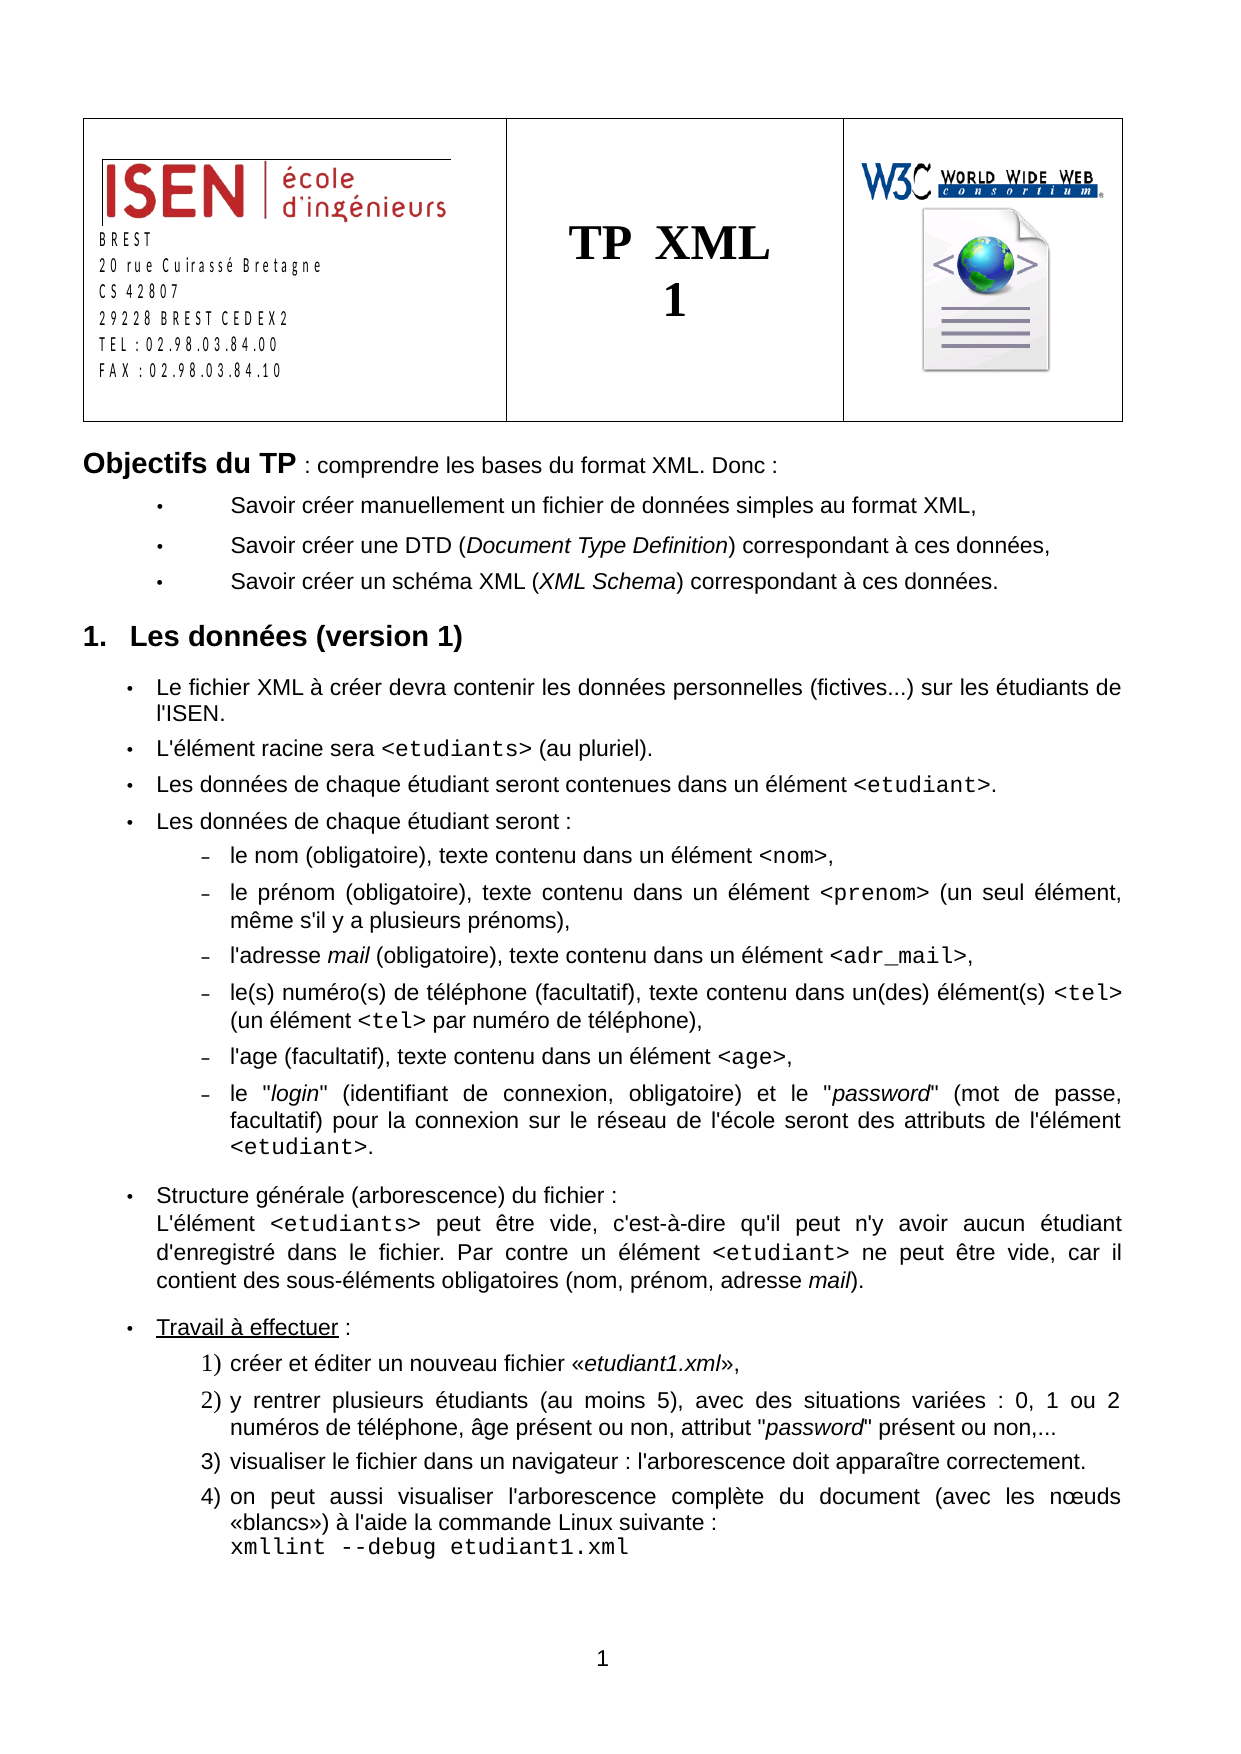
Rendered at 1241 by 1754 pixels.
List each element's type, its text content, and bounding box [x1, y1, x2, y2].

list xmllint --debug etudiant1.xml [201, 1536, 1122, 1562]
list visualiser le fichier dans un navigateur : l'arborescence doit apparaître correctement. [201, 1448, 1122, 1475]
list Savoir créer un schéma XML (XML Schema) correspondant à ces données. [156, 568, 1122, 594]
list Le fichier XML à créer devra contenir les données personnelles (fictives...) sur les étudiants de l'ISEN. [127, 674, 1122, 726]
subtitle Les données (version 1) [83, 619, 1122, 653]
list créer et éditer un nouveau fichier «etudiant1.xml», [201, 1348, 1122, 1377]
list Structure générale (arborescence) du fichier : [127, 1182, 1122, 1208]
list y rentrer plusieurs étudiants (au moins 5), avec des situations variées : 0, 1 ou 2 numéros de téléphone, âge présent ou non, attribut "password" présent ou non,... [201, 1385, 1122, 1440]
list L'élément racine sera <etudiants> (au pluriel). [127, 735, 1122, 763]
list le prénom (obligatoire), texte contenu dans un élément <prenom> (un seul élément, même s'il y a plusieurs prénoms), [201, 879, 1122, 934]
list Les données de chaque étudiant seront contenues dans un élément <etudiant>. [127, 771, 1122, 799]
list le(s) numéro(s) de téléphone (facultatif), texte contenu dans un(des) élément(s) <tel> (un élément <tel> par numéro de téléphone), [201, 978, 1122, 1035]
list le nom (obligatoire), texte contenu dans un élément <nom>, [201, 842, 1122, 871]
list Travail à effectuer : [127, 1313, 1122, 1340]
picture [848, 123, 1117, 373]
list Les données de chaque étudiant seront : [127, 808, 1122, 834]
table_header TP XML 1 [507, 119, 843, 421]
list l'age (facultatif), texte contenu dans un élément <age>, [201, 1043, 1122, 1072]
subtitle Objectifs du TP : comprendre les bases du format XML. Donc : [83, 446, 1122, 480]
list Savoir créer manuellement un fichier de données simples au format XML, [157, 488, 1122, 520]
table_header [844, 119, 1122, 421]
table_header [84, 119, 506, 421]
list on peut aussi visualiser l'arborescence complète du document (avec les nœuds «blancs») à l'aide la commande Linux suivante : [201, 1483, 1122, 1536]
list Savoir créer une DTD (Document Type Definition) correspondant à ces données, [157, 528, 1122, 560]
list l'adresse mail (obligatoire), texte contenu dans un élément <adr_mail>, [201, 942, 1122, 970]
list L'élément <etudiants> peut être vide, c'est-à-dire qu'il peut n'y avoir aucun étudiant d'enregistré dans le fichier. Par contre un élément <etudiant> ne peut être vide, car il contient des sous-éléments obligatoires (nom, prénom, adresse mail). [127, 1210, 1122, 1293]
list le "login" (identifiant de connexion, obligatoire) et le "password" (mot de passe, facultatif) pour la connexion sur le réseau de l'école seront des attributs de l'élément <etudiant>. [201, 1080, 1122, 1161]
